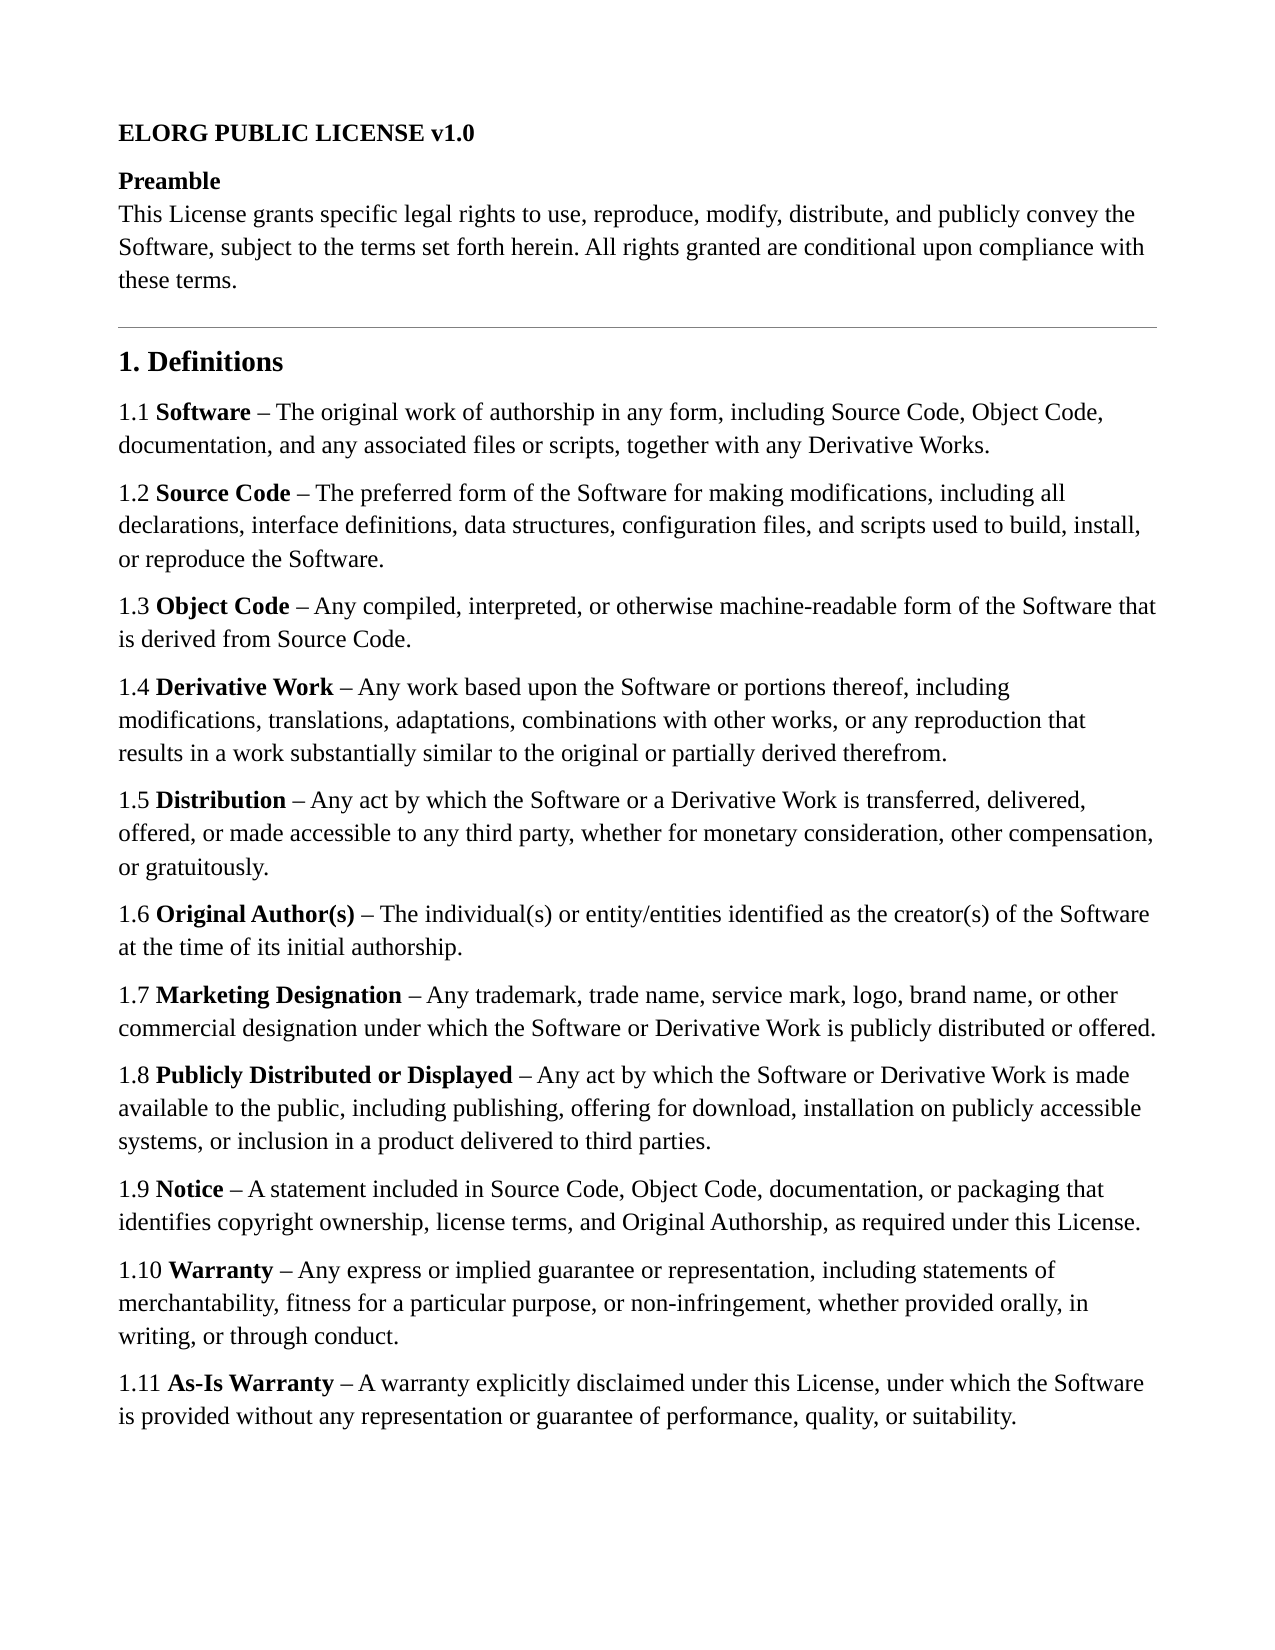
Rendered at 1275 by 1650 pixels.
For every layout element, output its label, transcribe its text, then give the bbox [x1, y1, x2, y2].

text ELORG PUBLIC LICENSE v1.0 [118, 118, 1157, 147]
text 1.2 Source Code – The preferred form of the Software for making modifications, including all declarations, interface definitions, data structures, configuration files, and scripts used to build, install, or reproduce the Software. [118, 478, 1157, 572]
text 1.11 As-Is Warranty – A warranty explicitly disclaimed under this License, under which the Software is provided without any representation or guarantee of performance, quality, or suitability. [118, 1368, 1157, 1430]
text 1.10 Warranty – Any express or implied guarantee or representation, including statements of merchantability, fitness for a particular purpose, or non-infringement, whether provided orally, in writing, or through conduct. [118, 1255, 1157, 1349]
text 1.7 Marketing Designation – Any trademark, trade name, service mark, logo, brand name, or other commercial designation under which the Software or Derivative Work is publicly distributed or offered. [118, 980, 1157, 1042]
text 1.5 Distribution – Any act by which the Software or a Derivative Work is transferred, delivered, offered, or made accessible to any third party, whether for monetary consideration, other compensation, or gratuitously. [118, 786, 1157, 880]
text Preamble This License grants specific legal rights to use, reproduce, modify, distribute, and publicly convey the Software, subject to the terms set forth herein. All rights granted are conditional upon compliance with these terms. [118, 166, 1157, 293]
text 1.9 Notice – A statement included in Source Code, Object Code, documentation, or packaging that identifies copyright ownership, license terms, and Original Authorship, as required under this License. [118, 1174, 1157, 1236]
text 1.1 Software – The original work of authorship in any form, including Source Code, Object Code, documentation, and any associated files or scripts, together with any Derivative Works. [118, 397, 1157, 459]
text 1.8 Publicly Distributed or Displayed – Any act by which the Software or Derivative Work is made available to the public, including publishing, offering for download, installation on publicly accessible systems, or inclusion in a product delivered to third parties. [118, 1060, 1157, 1155]
text 1.4 Derivative Work – Any work based upon the Software or portions thereof, including modifications, translations, adaptations, combinations with other works, or any reproduction that results in a work substantially similar to the original or partially derived therefrom. [118, 672, 1157, 767]
text 1.3 Object Code – Any compiled, interpreted, or otherwise machine-readable form of the Software that is derived from Source Code. [118, 591, 1157, 653]
subtitle 1. Definitions [118, 344, 1157, 377]
text 1.6 Original Author(s) – The individual(s) or entity/entities identified as the creator(s) of the Software at the time of its initial authorship. [118, 899, 1157, 961]
